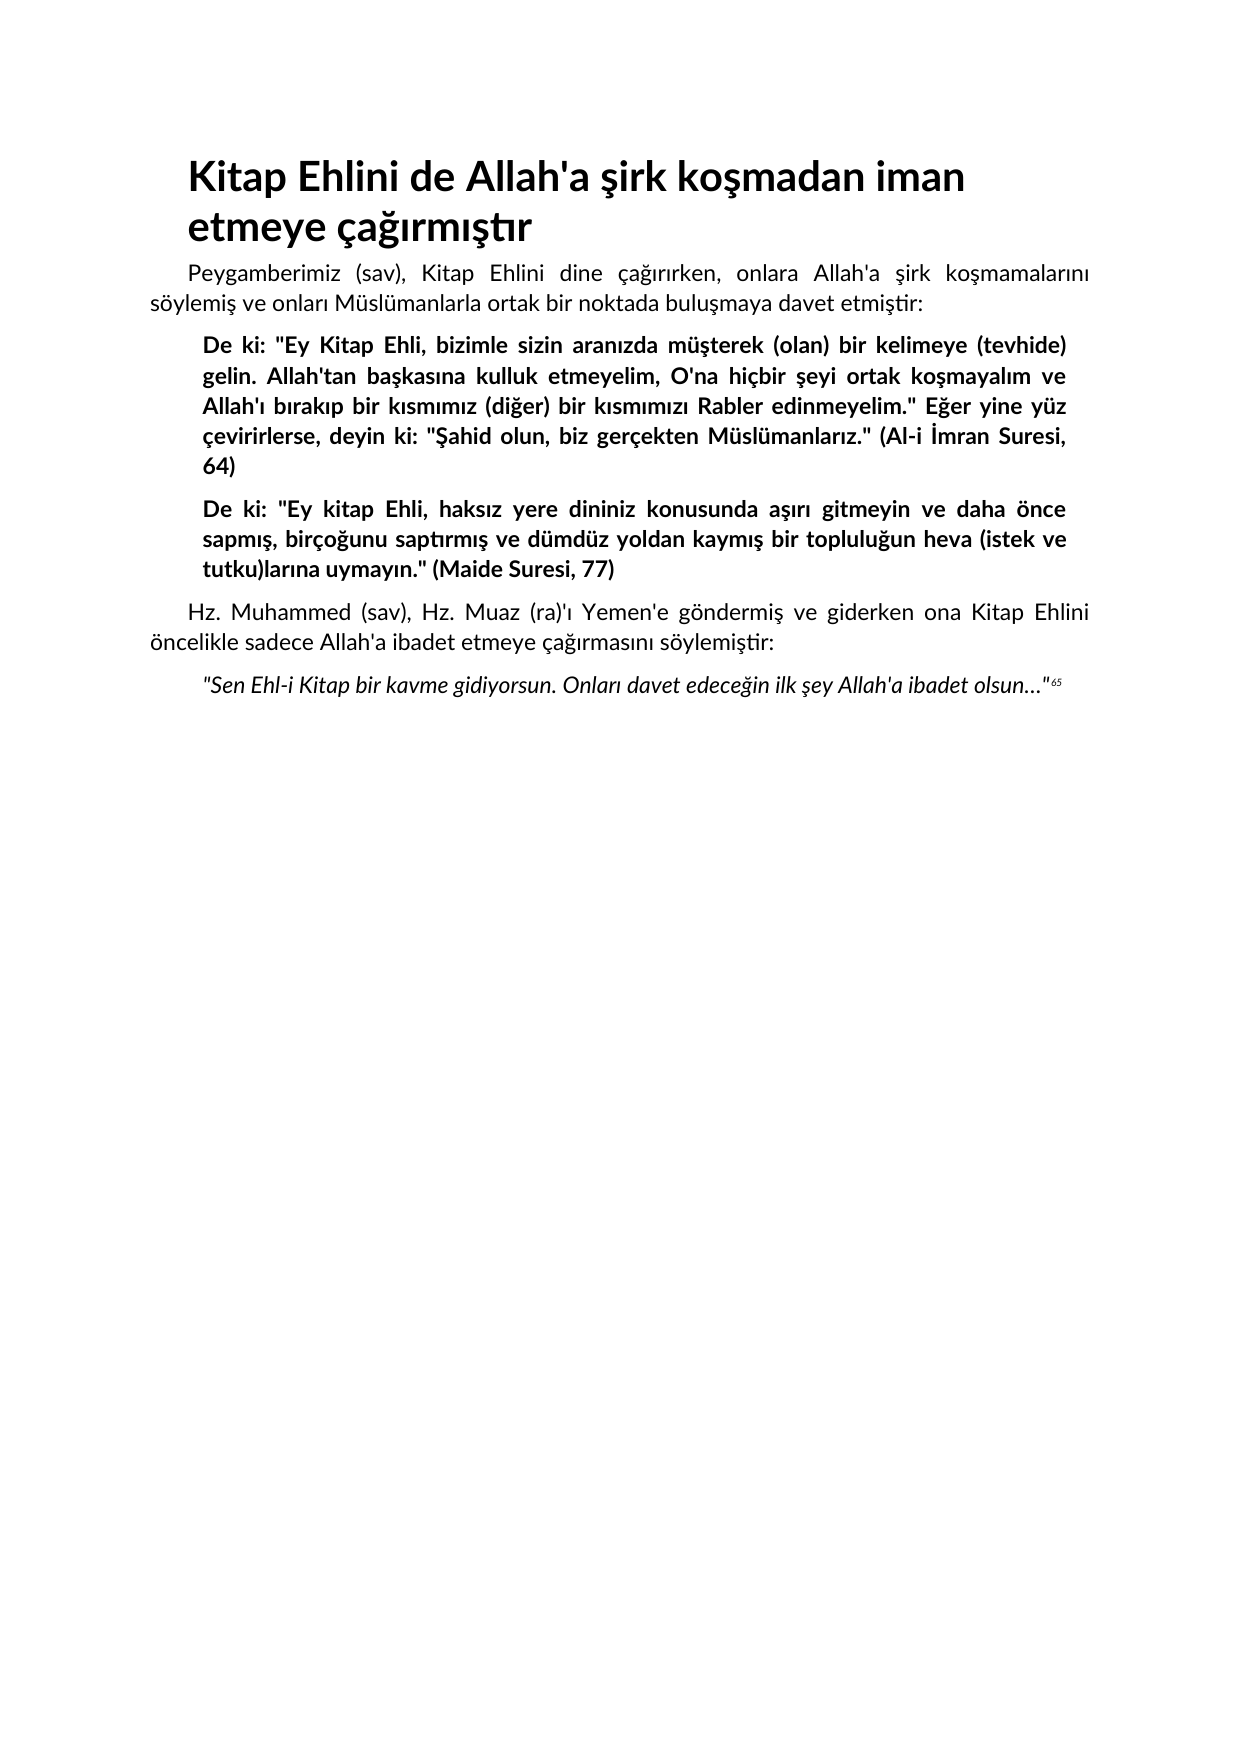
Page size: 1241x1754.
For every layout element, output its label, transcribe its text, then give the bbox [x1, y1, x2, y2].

text De ki: "Ey kitap Ehli, haksız yere dininiz konusunda aşırı gitmeyin ve daha önce sapmış, birçoğunu saptırmış ve dümdüz yoldan kaymış bir topluluğun heva (istek ve tutku)larına uymayın." (Maide Suresi, 77) [202, 495, 1068, 583]
text De ki: "Ey Kitap Ehli, bizimle sizin aranızda müşterek (olan) bir kelimeye (tevhide) gelin. Allah'tan başkasına kulluk etmeyelim, O'na hiçbir şeyi ortak koşmayalım ve Allah'ı bırakıp bir kısmımız (diğer) bir kısmımızı Rabler edinmeyelim." Eğer yine yüz çevirirlerse, deyin ki: "Şahid olun, biz gerçekten Müslümanlarız." (Al-i İmran Suresi, 64) [202, 331, 1068, 479]
text Peygamberimiz (sav), Kitap Ehlini dine çağırırken, onlara Allah'a şirk koşmamalarını söylemiş ve onları Müslümanlarla ortak bir noktada buluşmaya davet etmiştir: [150, 258, 1090, 316]
subtitle Kitap Ehlini de Allah'a şirk koşmadan iman etmeye çağırmıştır [187, 150, 1090, 250]
text "Sen Ehl-i Kitap bir kavme gidiyorsun. Onları davet edeceğin ilk şey Allah'a ibadet olsun…"65 [202, 671, 1068, 698]
text Hz. Muhammed (sav), Hz. Muaz (ra)'ı Yemen'e göndermiş ve giderken ona Kitap Ehlini öncelikle sadece Allah'a ibadet etmeye çağırmasını söylemiştir: [150, 598, 1090, 656]
